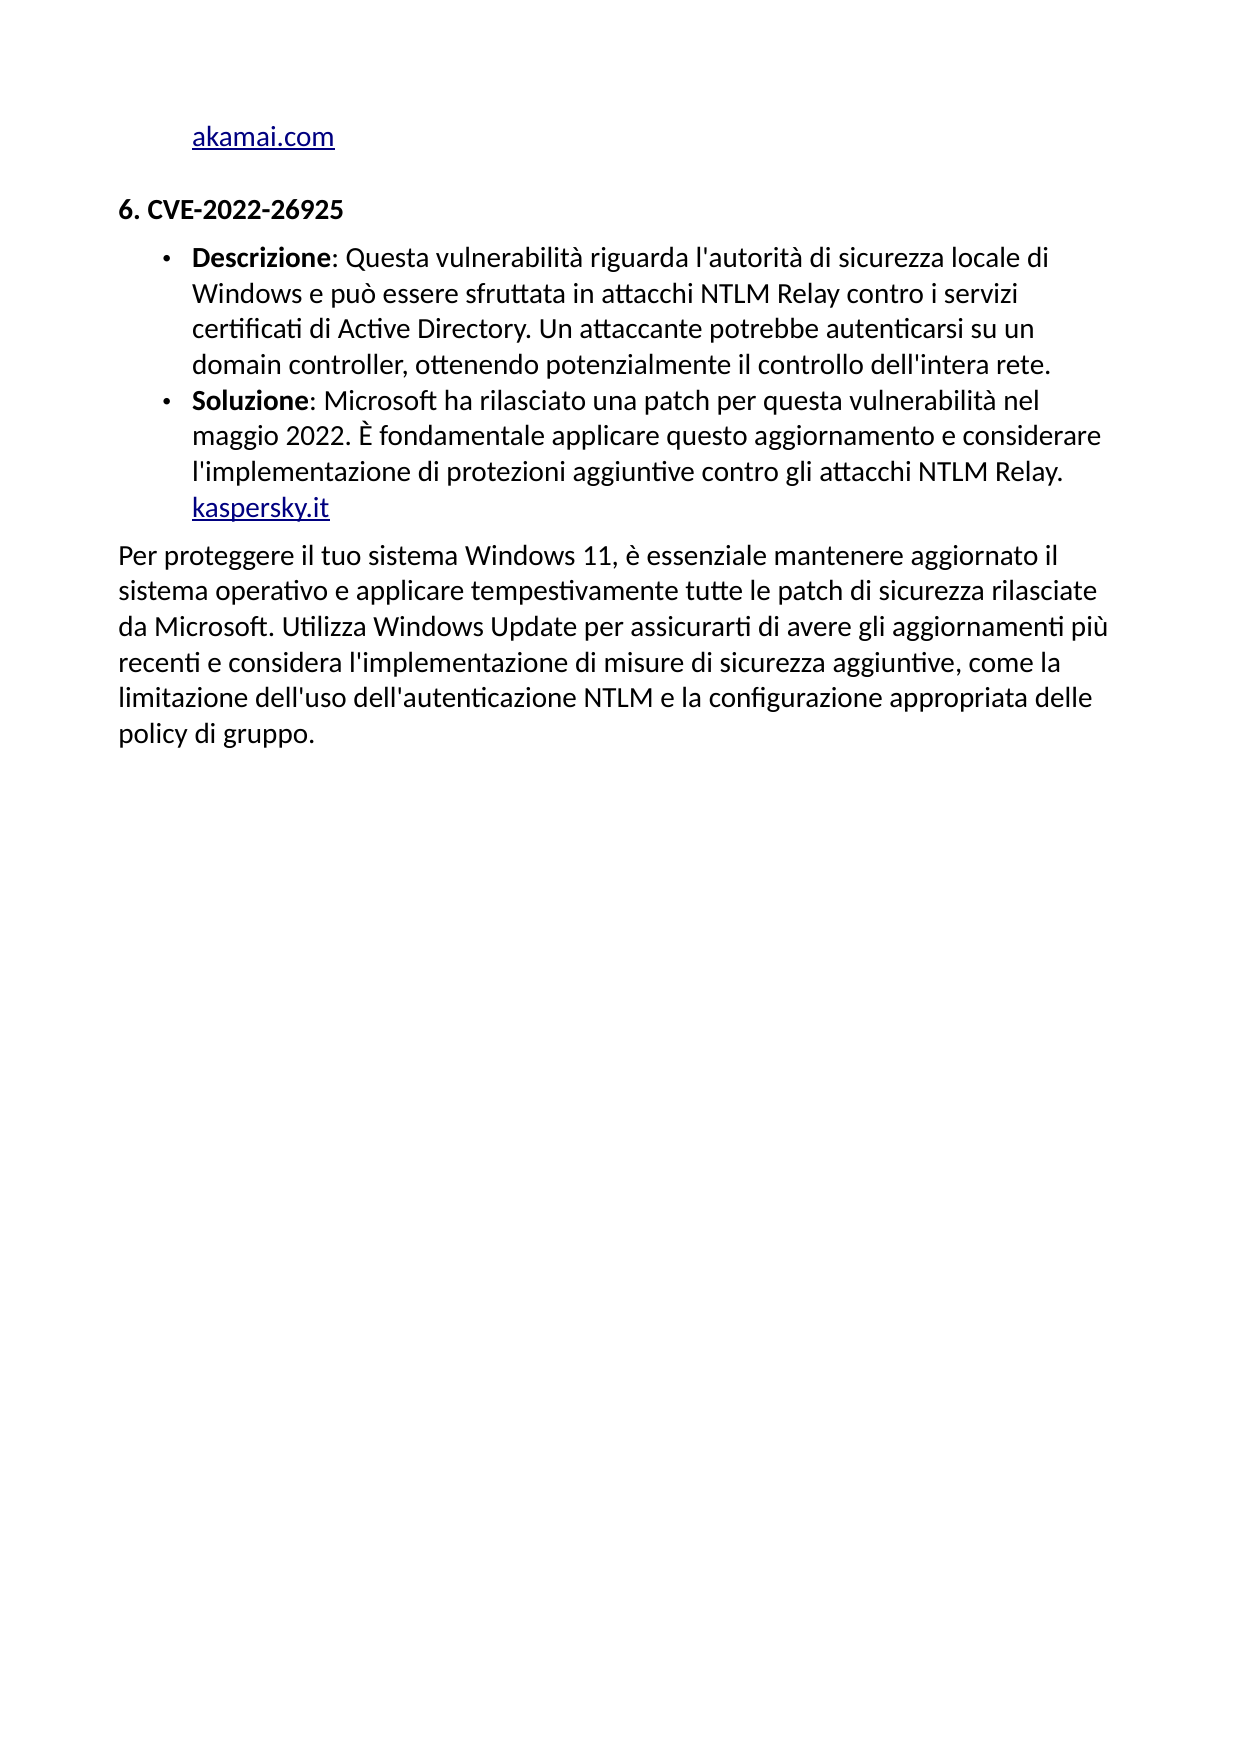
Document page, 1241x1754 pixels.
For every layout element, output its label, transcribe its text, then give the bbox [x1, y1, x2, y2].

list kaspersky.it [162, 489, 1122, 524]
list Soluzione: Microsoft ha rilasciato una patch per questa vulnerabilità nel maggio 2022. È fondamentale applicare questo aggiornamento e considerare l'implementazione di protezioni aggiuntive contro gli attacchi NTLM Relay. [162, 382, 1122, 489]
subtitle 6. CVE-2022-26925 [118, 191, 1122, 227]
list Descrizione: Questa vulnerabilità riguarda l'autorità di sicurezza locale di Windows e può essere sfruttata in attacchi NTLM Relay contro i servizi certificati di Active Directory. Un attaccante potrebbe autenticarsi su un domain controller, ottenendo potenzialmente il controllo dell'intera rete. [162, 239, 1122, 382]
list akamai.com [162, 118, 1122, 154]
text Per proteggere il tuo sistema Windows 11, è essenziale mantenere aggiornato il sistema operativo e applicare tempestivamente tutte le patch di sicurezza rilasciate da Microsoft. Utilizza Windows Update per assicurarti di avere gli aggiornamenti più recenti e considera l'implementazione di misure di sicurezza aggiuntive, come la limitazione dell'uso dell'autenticazione NTLM e la configurazione appropriata delle policy di gruppo. [118, 537, 1122, 751]
